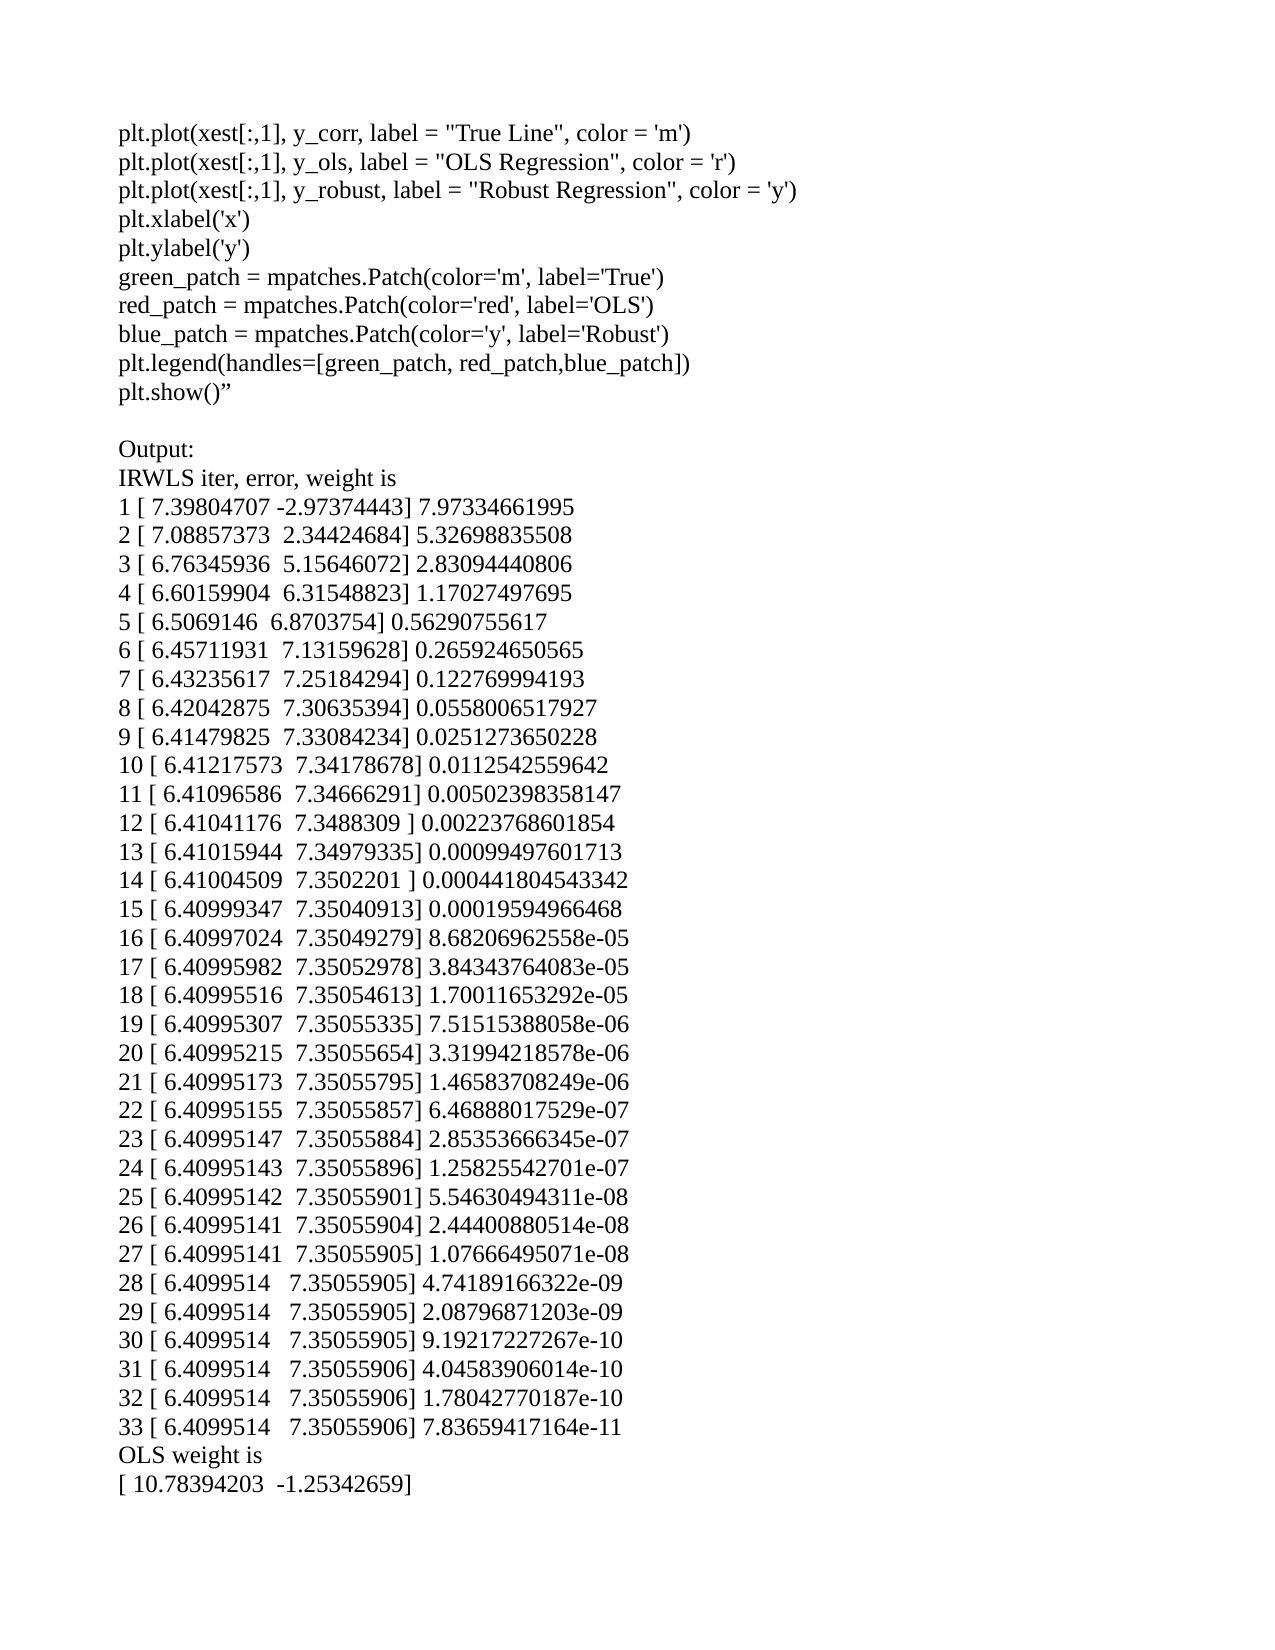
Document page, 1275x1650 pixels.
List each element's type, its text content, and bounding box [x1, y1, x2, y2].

text red_patch = mpatches.Patch(color='red', label='OLS') [118, 291, 1157, 319]
text 18 [ 6.40995516 7.35054613] 1.70011653292e-05 [118, 981, 1157, 1009]
text 15 [ 6.40999347 7.35040913] 0.00019594966468 [118, 894, 1157, 923]
text plt.legend(handles=[green_patch, red_patch,blue_patch]) [118, 348, 1157, 377]
text 6 [ 6.45711931 7.13159628] 0.265924650565 [118, 636, 1157, 664]
text IRWLS iter, error, weight is [118, 463, 1157, 492]
text 12 [ 6.41041176 7.3488309 ] 0.00223768601854 [118, 808, 1157, 837]
text plt.plot(xest[:,1], y_robust, label = "Robust Regression", color = 'y') [118, 176, 1157, 204]
text 23 [ 6.40995147 7.35055884] 2.85353666345e-07 [118, 1124, 1157, 1153]
text 4 [ 6.60159904 6.31548823] 1.17027497695 [118, 578, 1157, 607]
text plt.plot(xest[:,1], y_corr, label = "True Line", color = 'm') [118, 118, 1157, 147]
text 11 [ 6.41096586 7.34666291] 0.00502398358147 [118, 779, 1157, 808]
text 17 [ 6.40995982 7.35052978] 3.84343764083e-05 [118, 952, 1157, 981]
text OLS weight is [118, 1441, 1157, 1469]
text 2 [ 7.08857373 2.34424684] 5.32698835508 [118, 521, 1157, 549]
text 33 [ 6.4099514 7.35055906] 7.83659417164e-11 [118, 1412, 1157, 1441]
text 28 [ 6.4099514 7.35055905] 4.74189166322e-09 [118, 1268, 1157, 1297]
text 10 [ 6.41217573 7.34178678] 0.0112542559642 [118, 751, 1157, 779]
text 20 [ 6.40995215 7.35055654] 3.31994218578e-06 [118, 1038, 1157, 1067]
text 24 [ 6.40995143 7.35055896] 1.25825542701e-07 [118, 1153, 1157, 1182]
text 26 [ 6.40995141 7.35055904] 2.44400880514e-08 [118, 1211, 1157, 1239]
text green_patch = mpatches.Patch(color='m', label='True') [118, 262, 1157, 291]
text 32 [ 6.4099514 7.35055906] 1.78042770187e-10 [118, 1383, 1157, 1412]
text 8 [ 6.42042875 7.30635394] 0.0558006517927 [118, 693, 1157, 722]
text plt.ylabel('y') [118, 233, 1157, 262]
text 25 [ 6.40995142 7.35055901] 5.54630494311e-08 [118, 1182, 1157, 1211]
text Output: [118, 434, 1157, 463]
text 27 [ 6.40995141 7.35055905] 1.07666495071e-08 [118, 1239, 1157, 1268]
text 30 [ 6.4099514 7.35055905] 9.19217227267e-10 [118, 1326, 1157, 1354]
text 21 [ 6.40995173 7.35055795] 1.46583708249e-06 [118, 1067, 1157, 1096]
text plt.show()” [118, 377, 1157, 406]
text blue_patch = mpatches.Patch(color='y', label='Robust') [118, 319, 1157, 348]
text plt.plot(xest[:,1], y_ols, label = "OLS Regression", color = 'r') [118, 147, 1157, 176]
text 1 [ 7.39804707 -2.97374443] 7.97334661995 [118, 492, 1157, 521]
text 7 [ 6.43235617 7.25184294] 0.122769994193 [118, 664, 1157, 693]
text 31 [ 6.4099514 7.35055906] 4.04583906014e-10 [118, 1354, 1157, 1383]
text 3 [ 6.76345936 5.15646072] 2.83094440806 [118, 549, 1157, 578]
text 14 [ 6.41004509 7.3502201 ] 0.000441804543342 [118, 866, 1157, 894]
text 19 [ 6.40995307 7.35055335] 7.51515388058e-06 [118, 1009, 1157, 1038]
text [ 10.78394203 -1.25342659] [118, 1469, 1157, 1498]
text 5 [ 6.5069146 6.8703754] 0.56290755617 [118, 607, 1157, 636]
text 29 [ 6.4099514 7.35055905] 2.08796871203e-09 [118, 1297, 1157, 1326]
text 13 [ 6.41015944 7.34979335] 0.00099497601713 [118, 837, 1157, 866]
text plt.xlabel('x') [118, 204, 1157, 233]
text 16 [ 6.40997024 7.35049279] 8.68206962558e-05 [118, 923, 1157, 952]
text 22 [ 6.40995155 7.35055857] 6.46888017529e-07 [118, 1096, 1157, 1124]
text 9 [ 6.41479825 7.33084234] 0.0251273650228 [118, 722, 1157, 751]
